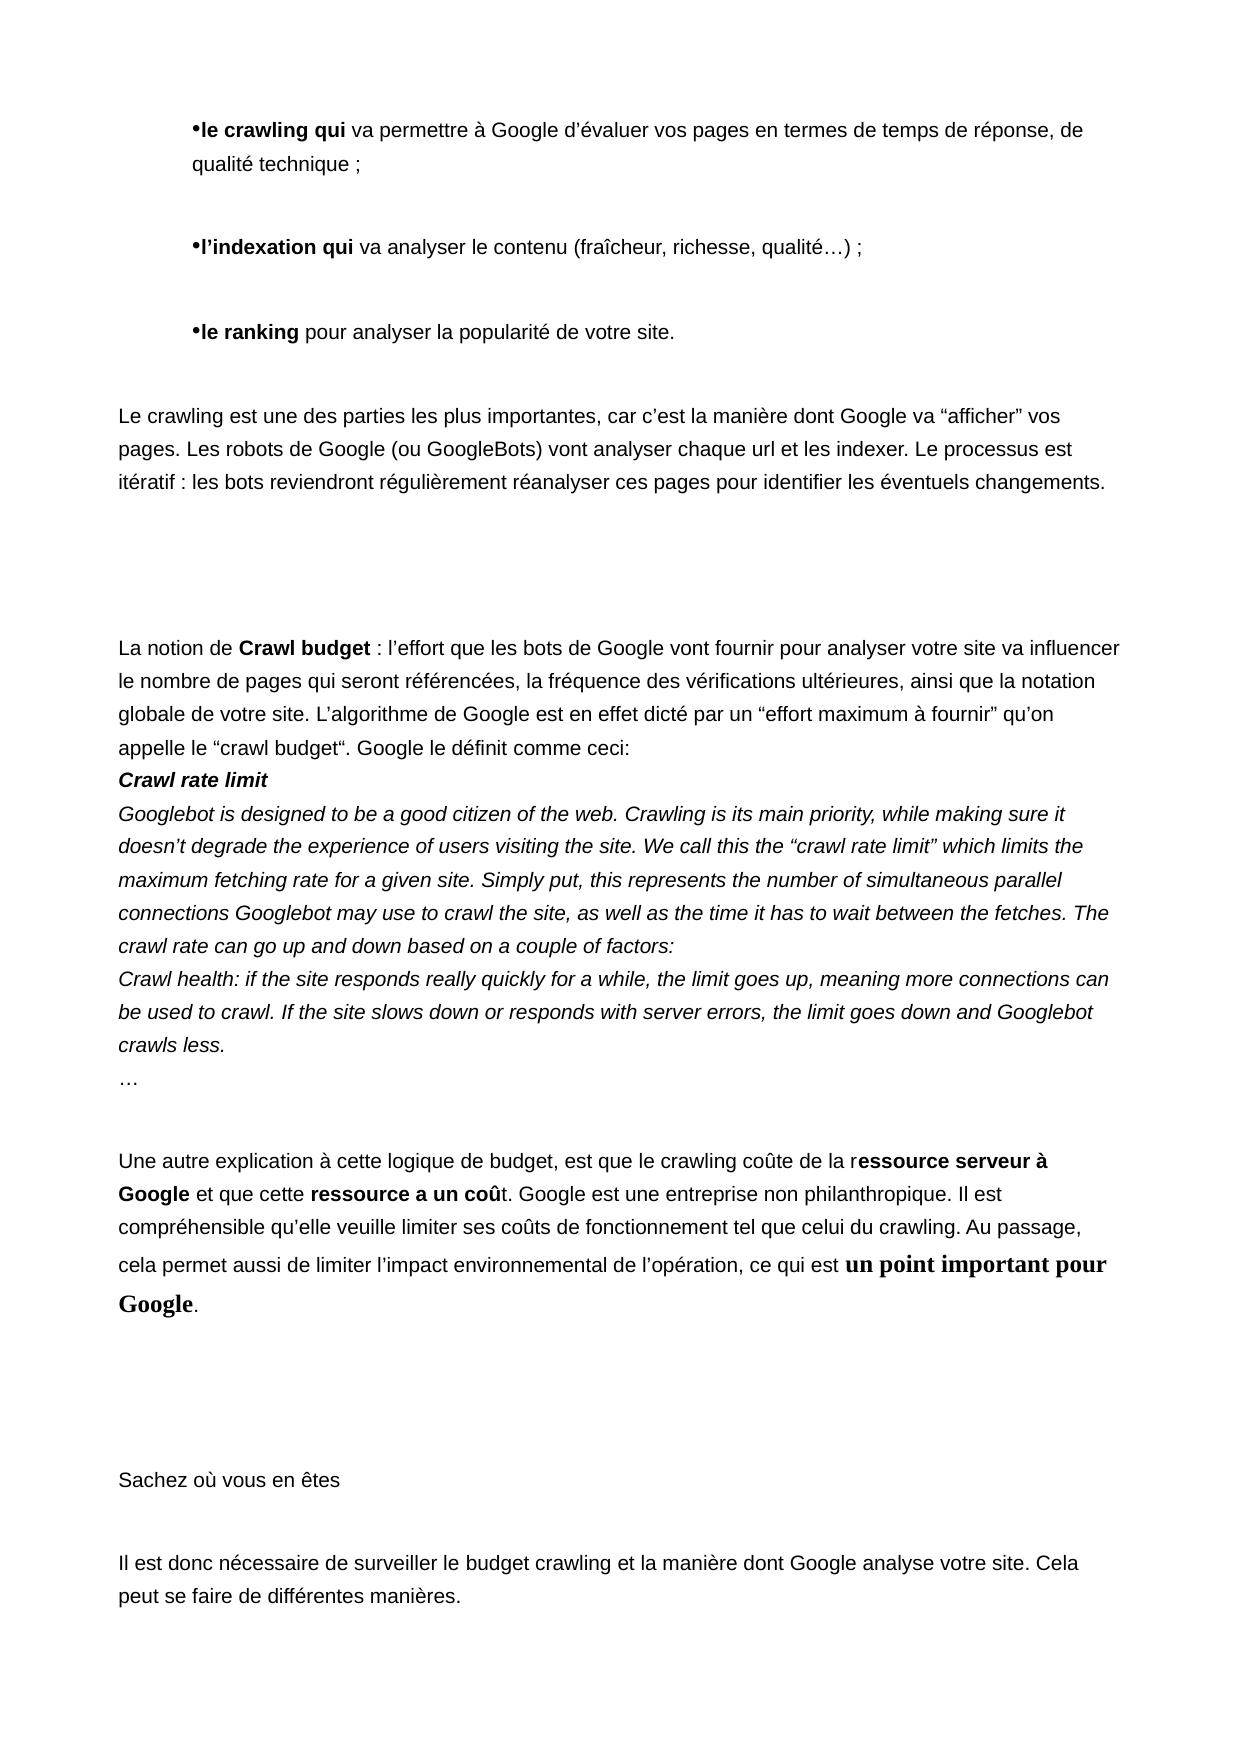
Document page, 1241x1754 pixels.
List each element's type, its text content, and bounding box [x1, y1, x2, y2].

text Sachez où vous en êtes [118, 1468, 1122, 1492]
list le crawling qui va permettre à Google d’évaluer vos pages en termes de temps de réponse, de qualité technique ; [118, 118, 1122, 176]
text La notion de Crawl budget : l’effort que les bots de Google vont fournir pour analyser votre site va influencer le nombre de pages qui seront référencées, la fréquence des vérifications ultérieures, ainsi que la notation globale de votre site. L’algorithme de Google est en effet dicté par un “effort maximum à fournir” qu’on appelle le “crawl budget“. Google le définit comme ceci: Crawl rate limit Googlebot is designed to be a good citizen of the web. Crawling is its main priority, while making sure it doesn’t degrade the experience of users visiting the site. We call this the “crawl rate limit” which limits the maximum fetching rate for a given site. Simply put, this represents the number of simultaneous parallel connections Googlebot may use to crawl the site, as well as the time it has to wait between the fetches. The crawl rate can go up and down based on a couple of factors: Crawl health: if the site responds really quickly for a while, the limit goes up, meaning more connections can be used to crawl. If the site slows down or responds with server errors, the limit goes down and Googlebot crawls less. … [118, 636, 1122, 1089]
text Une autre explication à cette logique de budget, est que le crawling coûte de la ressource serveur à Google et que cette ressource a un coût. Google est une entreprise non philanthropique. Il est compréhensible qu’elle veuille limiter ses coûts de fonctionnement tel que celui du crawling. Au passage, cela permet aussi de limiter l’impact environnemental de l’opération, ce qui est un point important pour Google. [118, 1148, 1122, 1318]
list le ranking pour analyser la popularité de votre site. [118, 320, 1122, 345]
text Il est donc nécessaire de surveiller le budget crawling et la manière dont Google analyse votre site. Cela peut se faire de différentes manières. [118, 1551, 1122, 1608]
list l’indexation qui va analyser le contenu (fraîcheur, richesse, qualité…) ; [118, 235, 1122, 260]
text Le crawling est une des parties les plus importantes, car c’est la manière dont Google va “afficher” vos pages. Les robots de Google (ou GoogleBots) vont analyser chaque url et les indexer. Le processus est itératif : les bots reviendront régulièrement réanalyser ces pages pour identifier les éventuels changements. [118, 404, 1122, 494]
